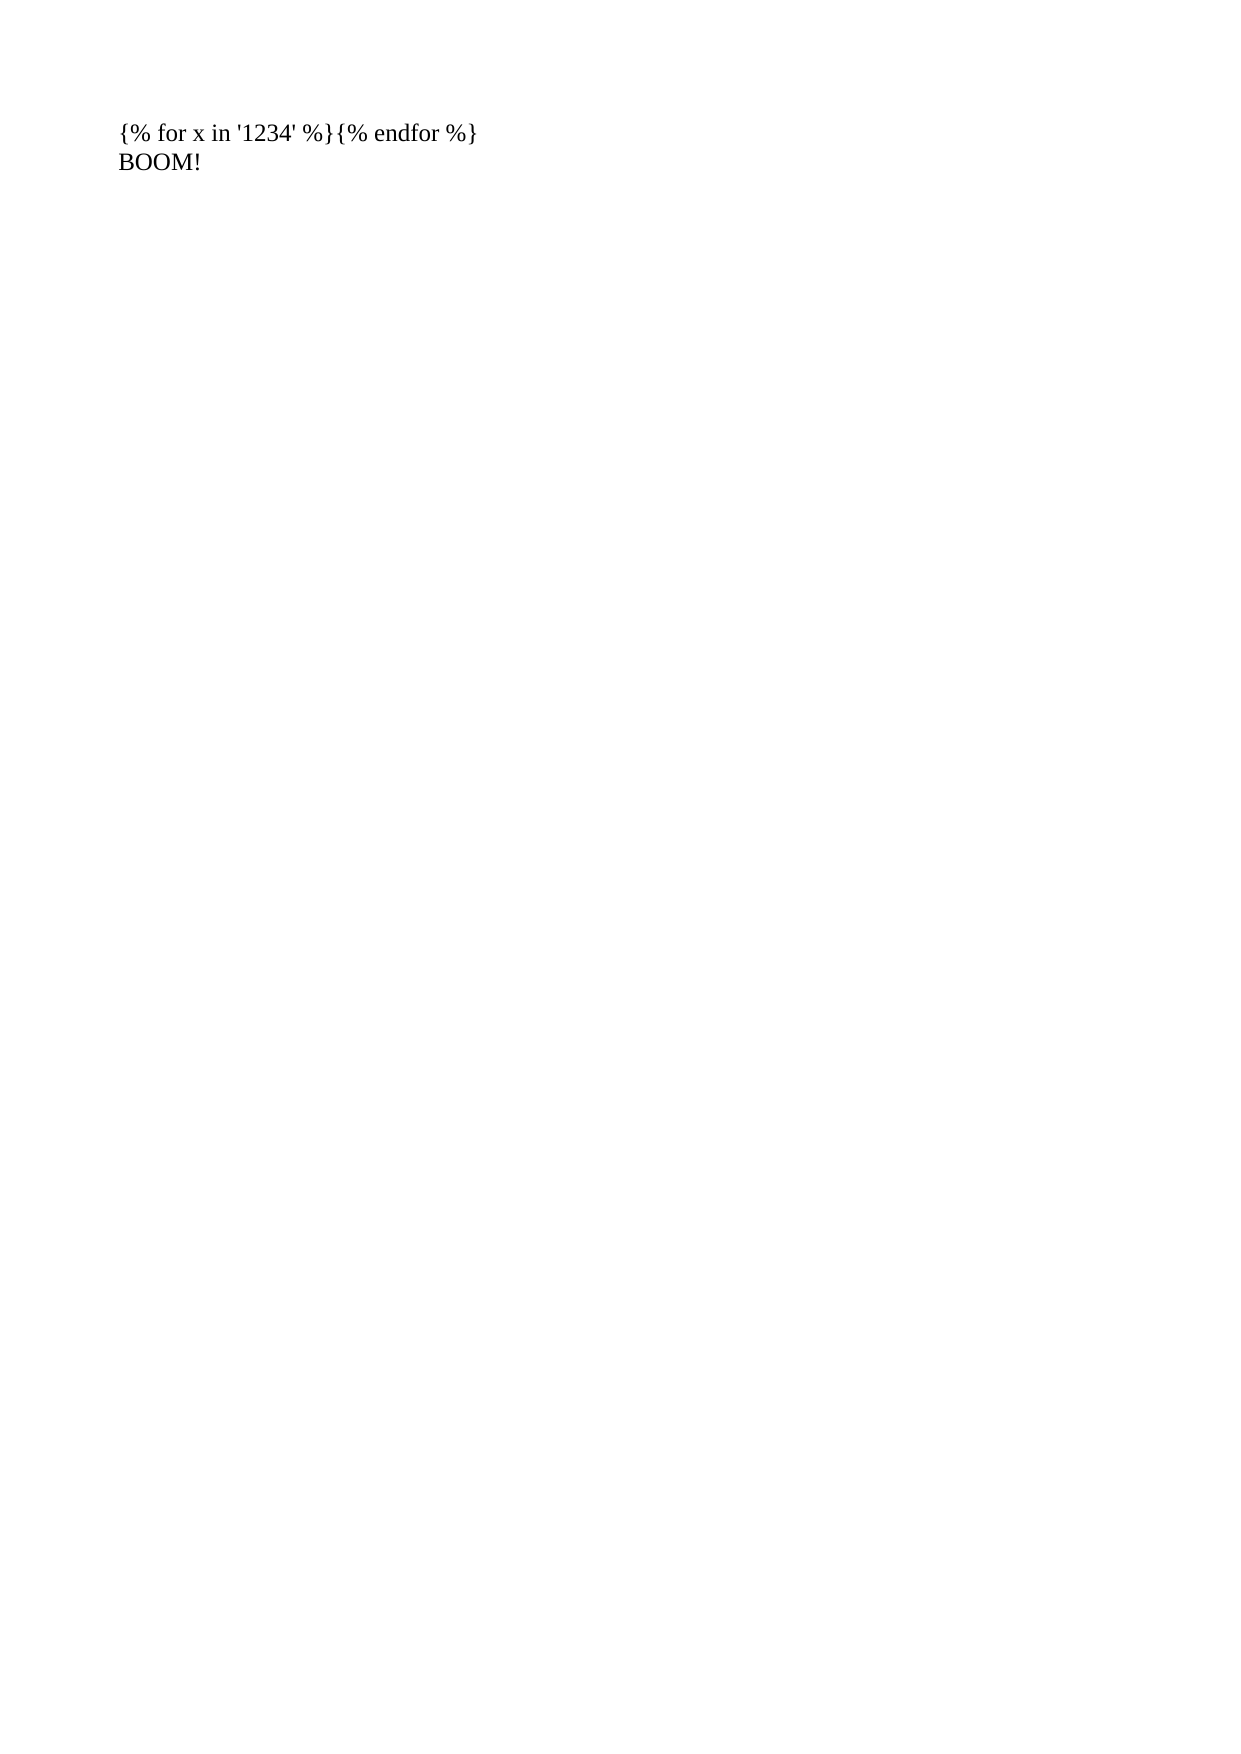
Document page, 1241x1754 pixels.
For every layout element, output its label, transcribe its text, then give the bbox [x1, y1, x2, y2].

text BOOM! [118, 147, 1122, 176]
text {% for x in '1234' %}{% endfor %} [118, 118, 1122, 147]
